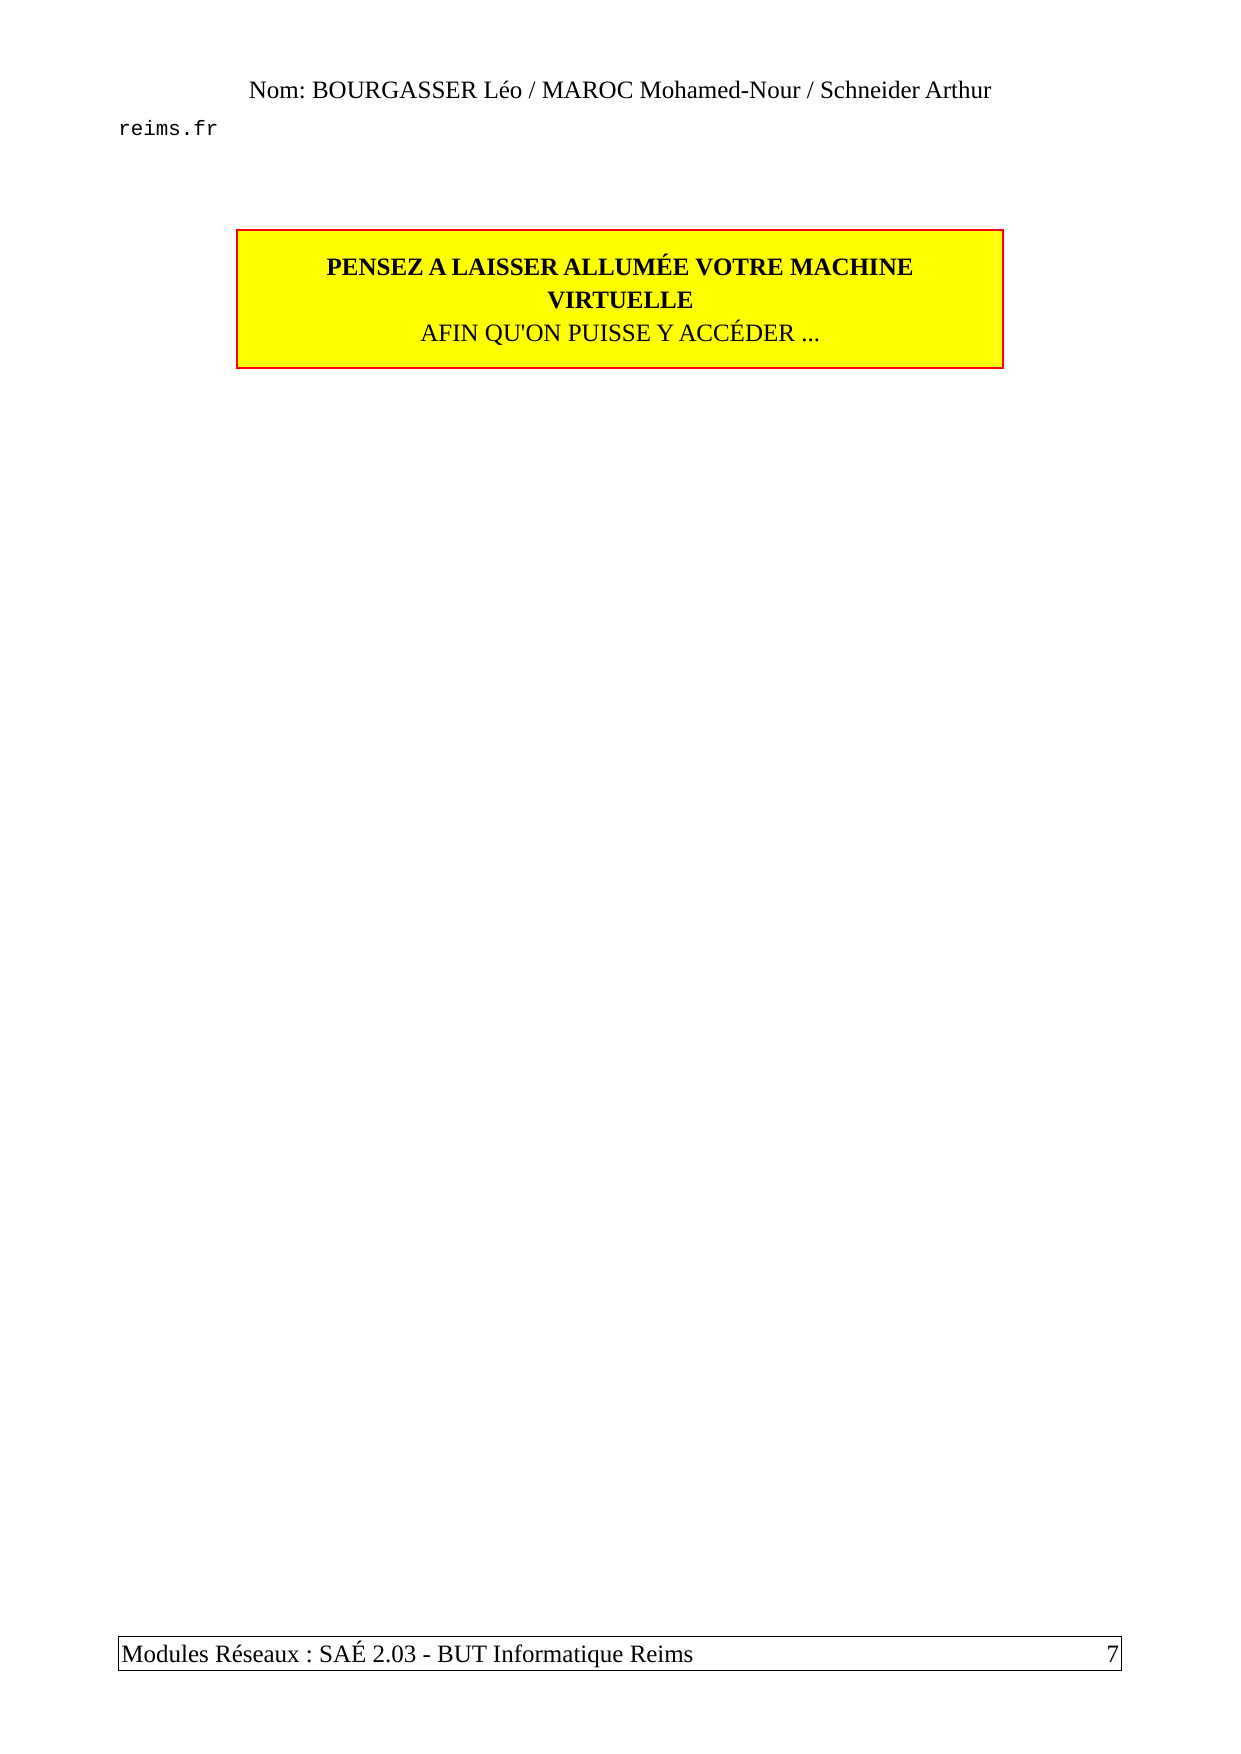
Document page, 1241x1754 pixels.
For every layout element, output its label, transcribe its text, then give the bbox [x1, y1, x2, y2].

text reims.fr [118, 118, 1122, 142]
text PENSEZ A LAISSER ALLUMÉE VOTRE MACHINE VIRTUELLE AFIN QU'ON PUISSE Y ACCÉDER ... [238, 231, 1002, 367]
